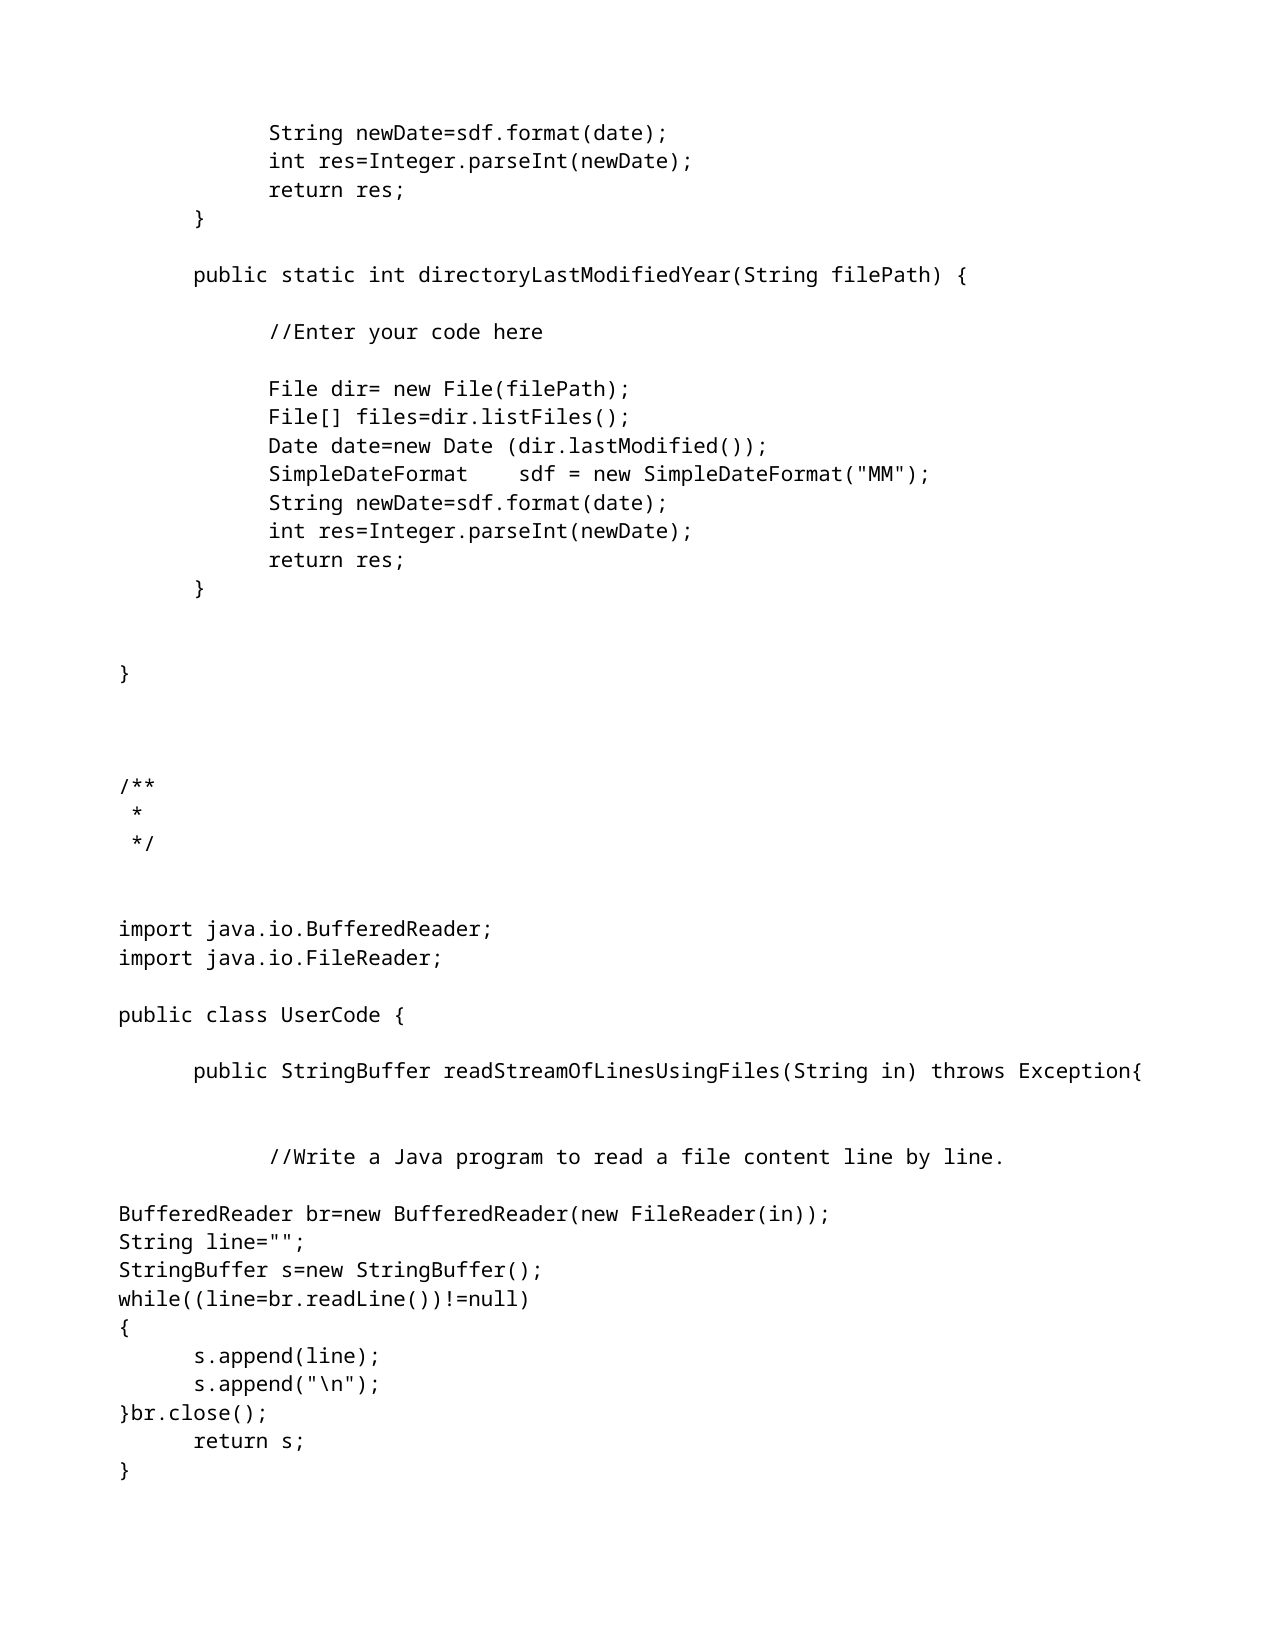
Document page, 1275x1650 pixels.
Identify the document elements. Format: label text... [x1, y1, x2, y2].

text } [118, 573, 1157, 602]
text while((line=br.readLine())!=null) [118, 1284, 1157, 1312]
text int res=Integer.parseInt(newDate); [118, 147, 1157, 175]
text SimpleDateFormat sdf = new SimpleDateFormat("MM"); [118, 459, 1157, 488]
text */ [118, 829, 1157, 857]
text } [118, 1455, 1157, 1483]
text } [118, 658, 1157, 687]
text s.append(line); [118, 1341, 1157, 1369]
text return res; [118, 175, 1157, 203]
text } [118, 203, 1157, 232]
text public static int directoryLastModifiedYear(String filePath) { [118, 260, 1157, 289]
text /** [118, 772, 1157, 801]
text String newDate=sdf.format(date); [118, 488, 1157, 516]
text s.append("\n"); [118, 1369, 1157, 1398]
text import java.io.FileReader; [118, 943, 1157, 971]
text String line=""; [118, 1227, 1157, 1256]
text Date date=new Date (dir.lastModified()); [118, 431, 1157, 459]
text int res=Integer.parseInt(newDate); [118, 516, 1157, 545]
text return s; [118, 1426, 1157, 1455]
text }br.close(); [118, 1398, 1157, 1426]
text //Enter your code here [118, 317, 1157, 346]
text public StringBuffer readStreamOfLinesUsingFiles(String in) throws Exception{ [118, 1057, 1157, 1085]
text File[] files=dir.listFiles(); [118, 402, 1157, 431]
text * [118, 801, 1157, 829]
text File dir= new File(filePath); [118, 374, 1157, 402]
text StringBuffer s=new StringBuffer(); [118, 1256, 1157, 1284]
text BufferedReader br=new BufferedReader(new FileReader(in)); [118, 1199, 1157, 1227]
text return res; [118, 545, 1157, 573]
text import java.io.BufferedReader; [118, 914, 1157, 943]
text //Write a Java program to read a file content line by line. [118, 1142, 1157, 1170]
text String newDate=sdf.format(date); [118, 118, 1157, 147]
text public class UserCode { [118, 1000, 1157, 1028]
text { [118, 1312, 1157, 1341]
